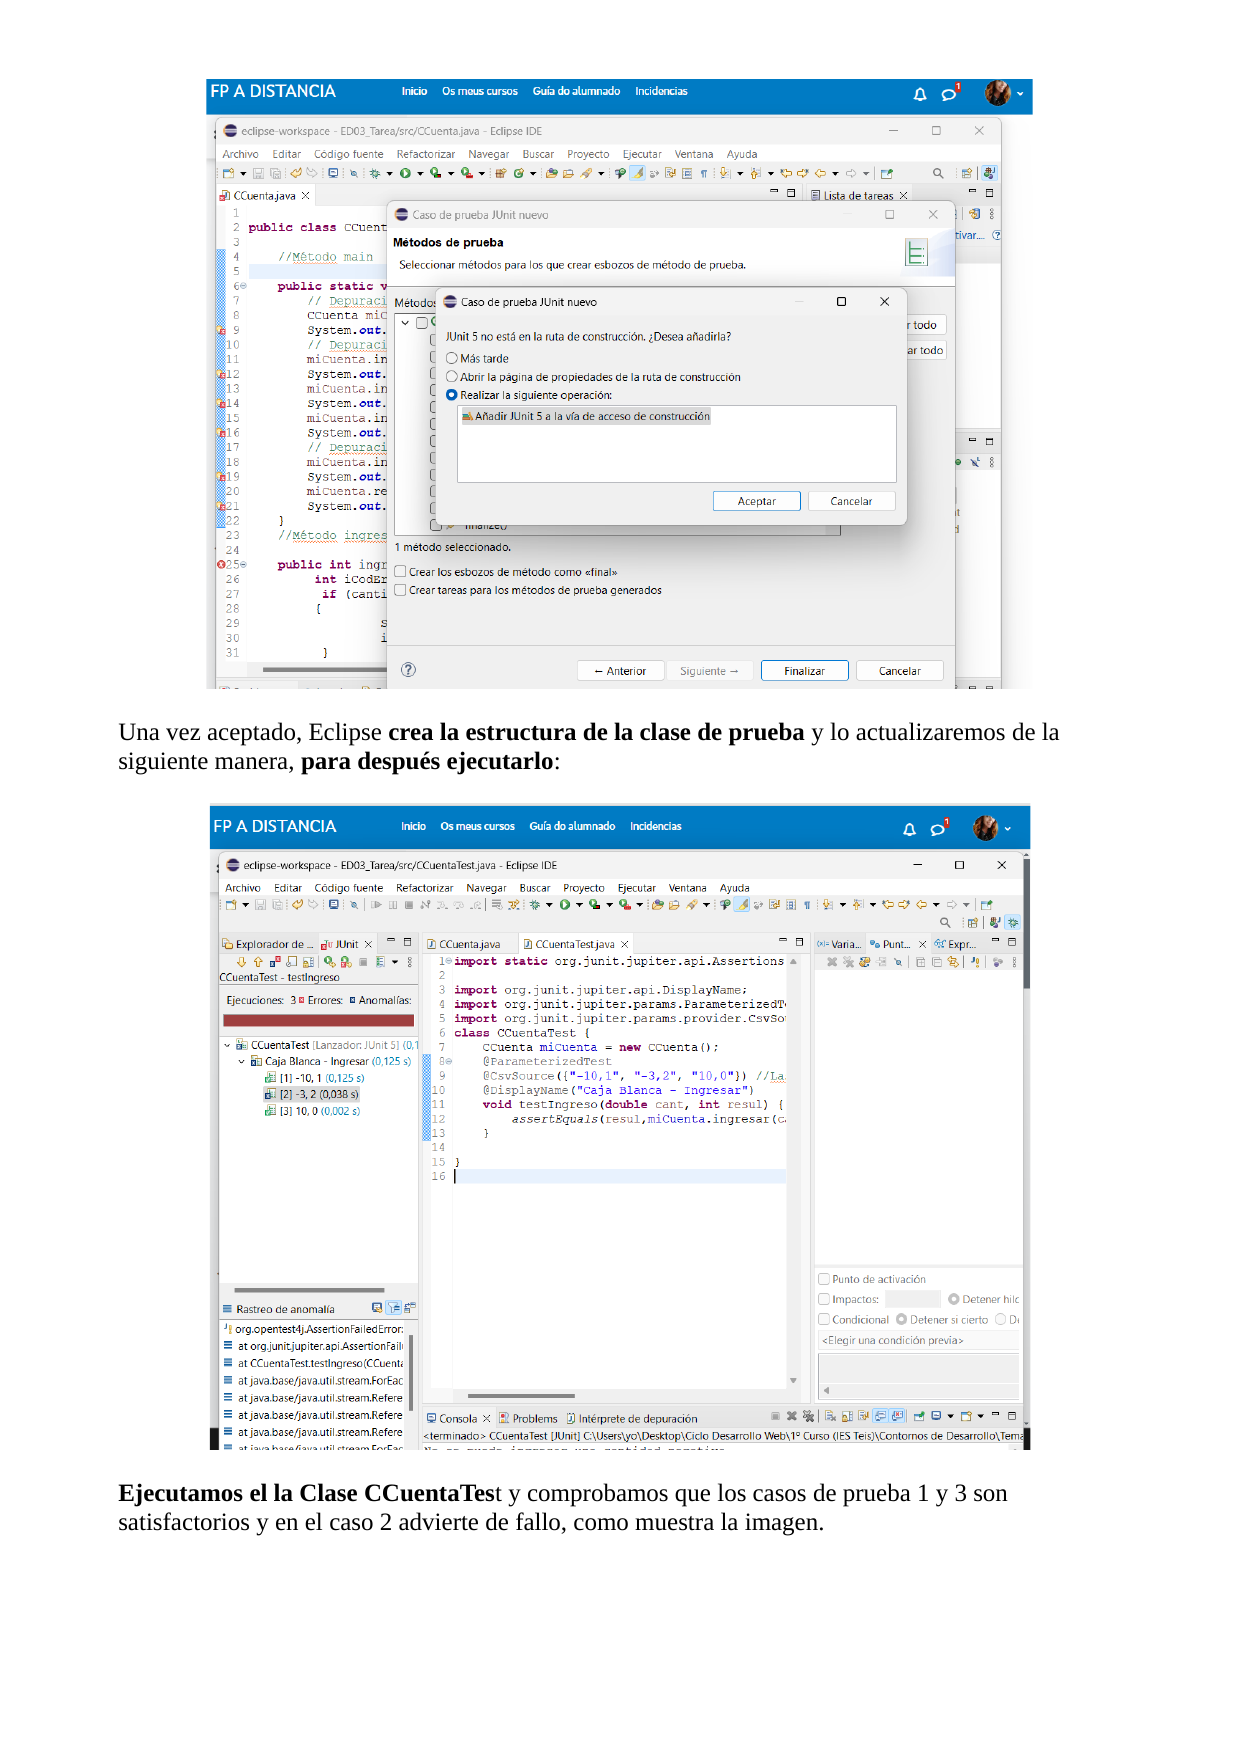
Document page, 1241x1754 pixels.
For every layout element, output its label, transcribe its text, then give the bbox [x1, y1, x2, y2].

text Una vez aceptado, Eclipse crea la estructura de la clase de prueba y lo actualizaremos de la siguiente manera, para después ejecutarlo: [118, 717, 1122, 774]
picture [209, 803, 1031, 1450]
picture [206, 79, 1033, 689]
text Ejecutamos el la Clase CCuentaTest y comprobamos que los casos de prueba 1 y 3 son satisfactorios y en el caso 2 advierte de fallo, como muestra la imagen. [118, 1478, 1122, 1536]
